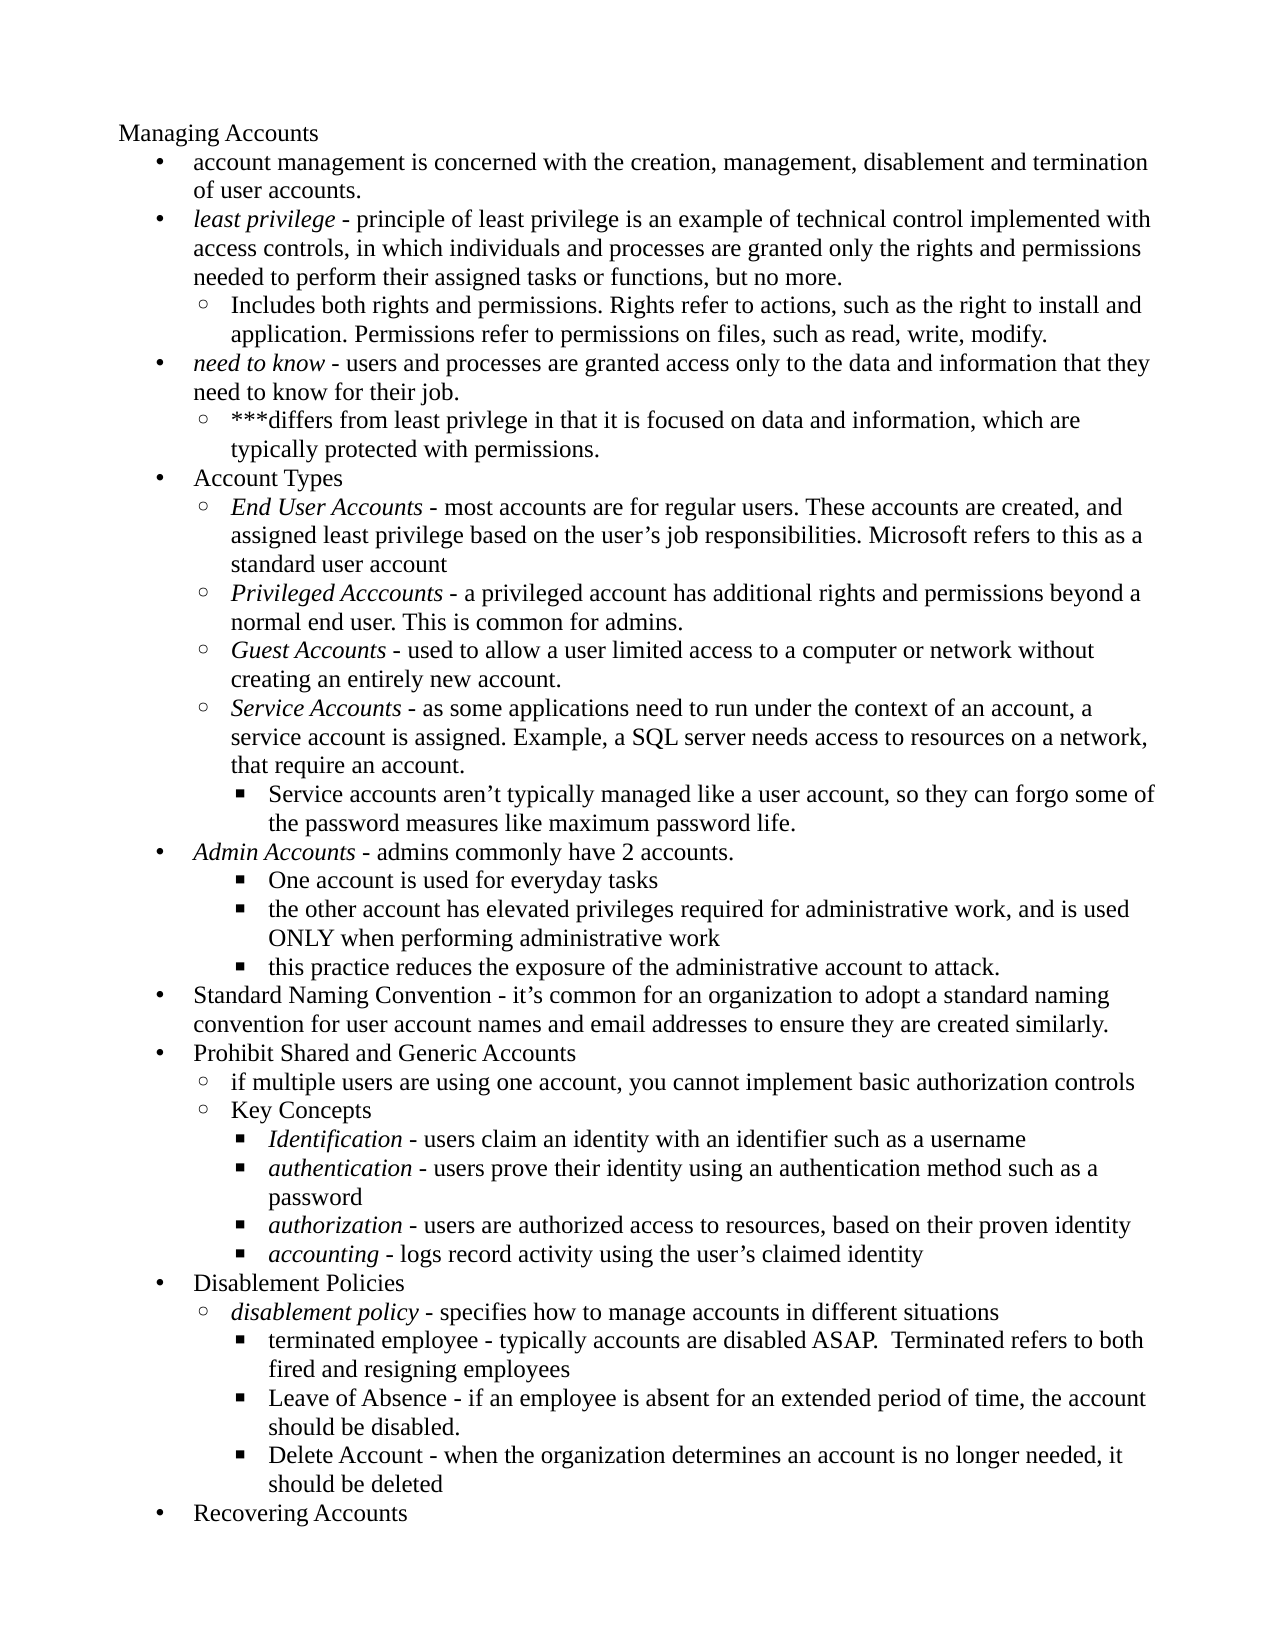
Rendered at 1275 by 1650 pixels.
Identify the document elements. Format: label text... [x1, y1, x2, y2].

list Delete Account - when the organization determines an account is no longer needed, it should be deleted [231, 1441, 1157, 1498]
list least privilege - principle of least privilege is an example of technical control implemented with access controls, in which individuals and processes are granted only the rights and permissions needed to perform their assigned tasks or functions, but no more. [156, 204, 1157, 291]
list account management is concerned with the creation, management, disablement and termination of user accounts. [156, 147, 1157, 204]
list authentication - users prove their identity using an authentication method such as a password [231, 1153, 1157, 1211]
list End User Accounts - most accounts are for regular users. These accounts are created, and assigned least privilege based on the user’s job responsibilities. Microsoft refers to this as a standard user account [193, 492, 1157, 578]
list Includes both rights and permissions. Rights refer to actions, such as the right to install and application. Permissions refer to permissions on files, such as read, write, modify. [193, 291, 1157, 348]
list need to know - users and processes are granted access only to the data and information that they need to know for their job. [156, 348, 1157, 406]
list Admin Accounts - admins commonly have 2 accounts. [156, 837, 1157, 866]
list Recovering Accounts [156, 1498, 1157, 1527]
list terminated employee - typically accounts are disabled ASAP. Terminated refers to both fired and resigning employees [231, 1326, 1157, 1383]
text Managing Accounts [118, 118, 1157, 147]
list Identification - users claim an identity with an identifier such as a username [231, 1124, 1157, 1153]
list Guest Accounts - used to allow a user limited access to a computer or network without creating an entirely new account. [193, 636, 1157, 693]
list the other account has elevated privileges required for administrative work, and is used ONLY when performing administrative work [231, 894, 1157, 952]
list Account Types [156, 463, 1157, 492]
list Disablement Policies [156, 1268, 1157, 1297]
list authorization - users are authorized access to resources, based on their proven identity [231, 1211, 1157, 1239]
list Service accounts aren’t typically managed like a user account, so they can forgo some of the password measures like maximum password life. [231, 779, 1157, 837]
list Standard Naming Convention - it’s common for an organization to adopt a standard naming convention for user account names and email addresses to ensure they are created similarly. [156, 981, 1157, 1038]
list ***differs from least privlege in that it is focused on data and information, which are typically protected with permissions. [193, 406, 1157, 463]
list this practice reduces the exposure of the administrative account to attack. [231, 952, 1157, 981]
list accounting - logs record activity using the user’s claimed identity [231, 1239, 1157, 1268]
list disablement policy - specifies how to manage accounts in different situations [193, 1297, 1157, 1326]
list One account is used for everyday tasks [231, 866, 1157, 894]
list Key Concepts [193, 1096, 1157, 1124]
list Prohibit Shared and Generic Accounts [156, 1038, 1157, 1067]
list Leave of Absence - if an employee is absent for an extended period of time, the account should be disabled. [231, 1383, 1157, 1441]
list Privileged Acccounts - a privileged account has additional rights and permissions beyond a normal end user. This is common for admins. [193, 578, 1157, 636]
list if multiple users are using one account, you cannot implement basic authorization controls [193, 1067, 1157, 1096]
list Service Accounts - as some applications need to run under the context of an account, a service account is assigned. Example, a SQL server needs access to resources on a network, that require an account. [193, 693, 1157, 779]
